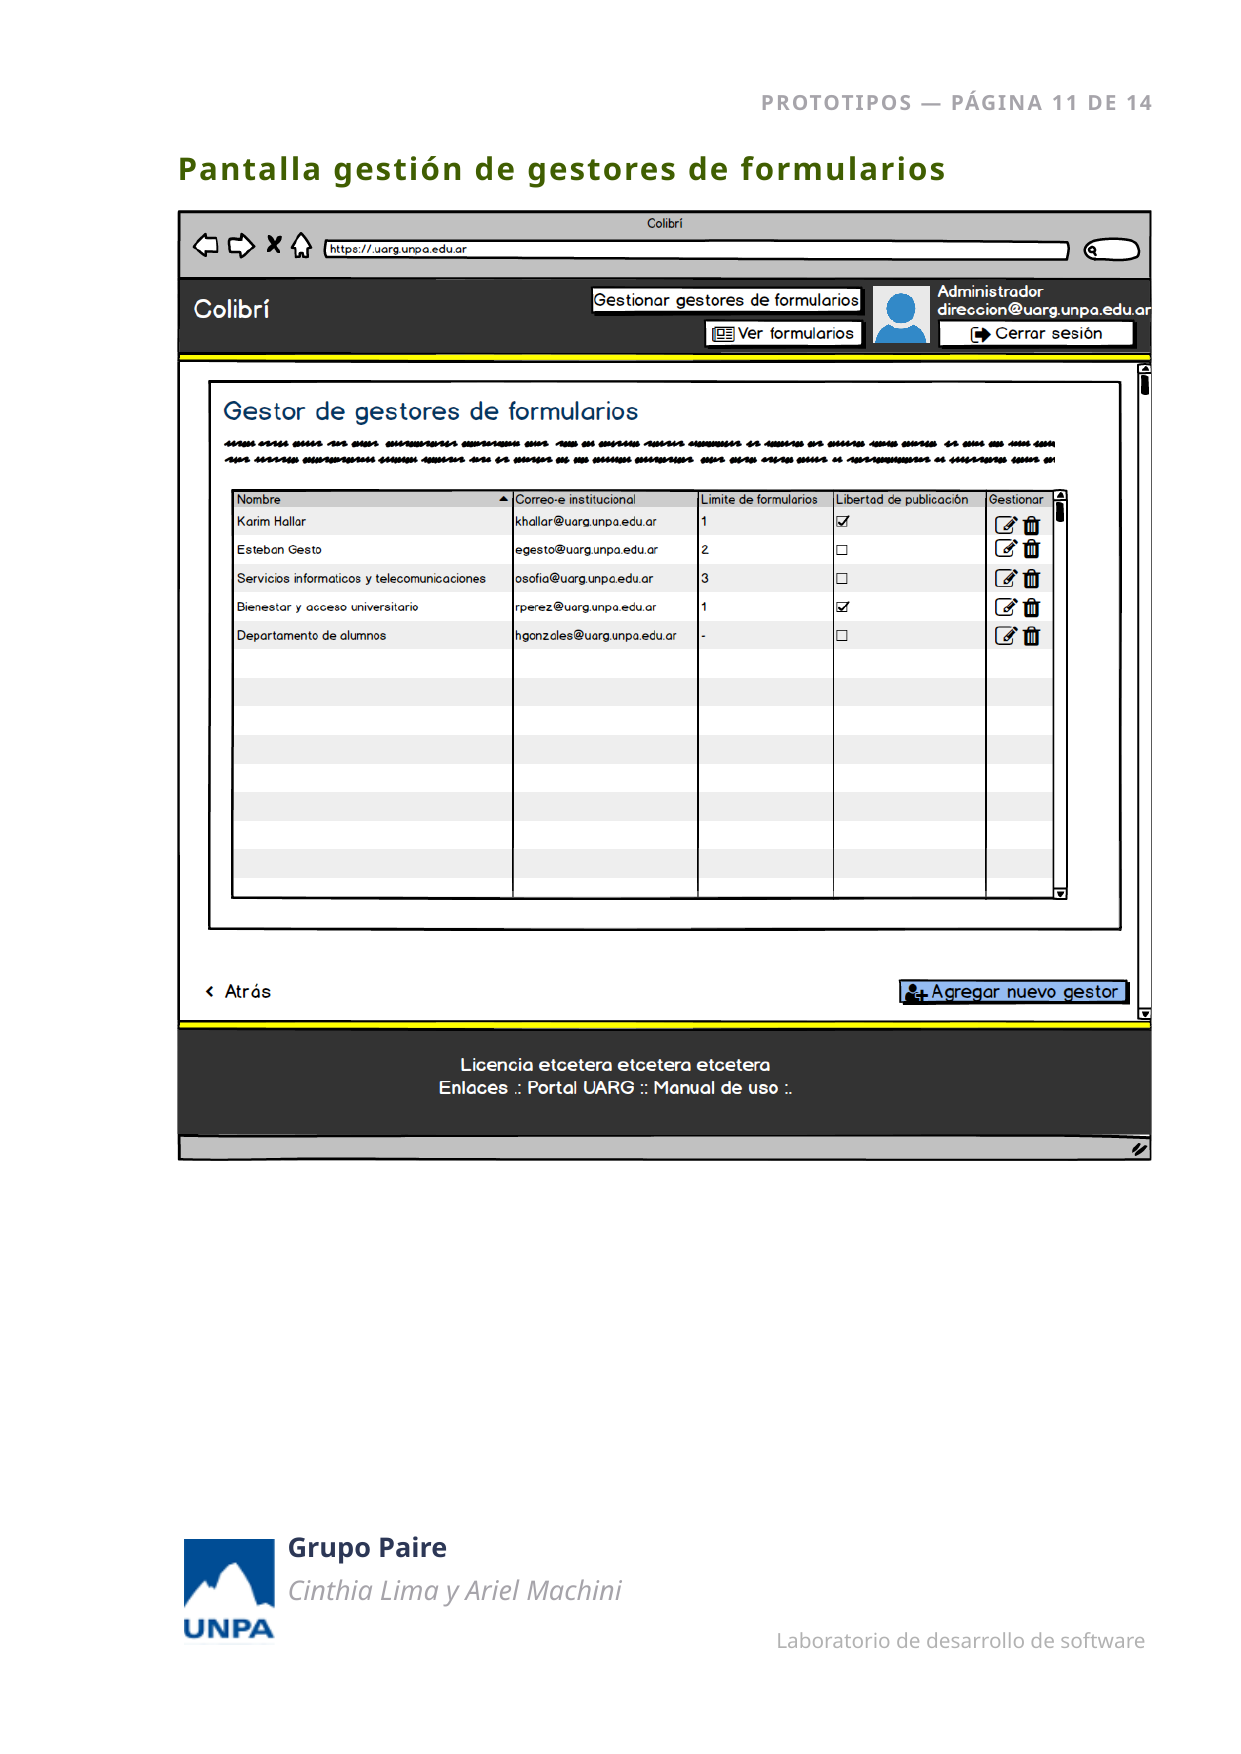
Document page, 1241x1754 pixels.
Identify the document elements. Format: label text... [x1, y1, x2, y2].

text Pantalla gestión de gestores de formularios [177, 146, 1152, 189]
picture [184, 1539, 275, 1645]
picture [177, 210, 1152, 1161]
